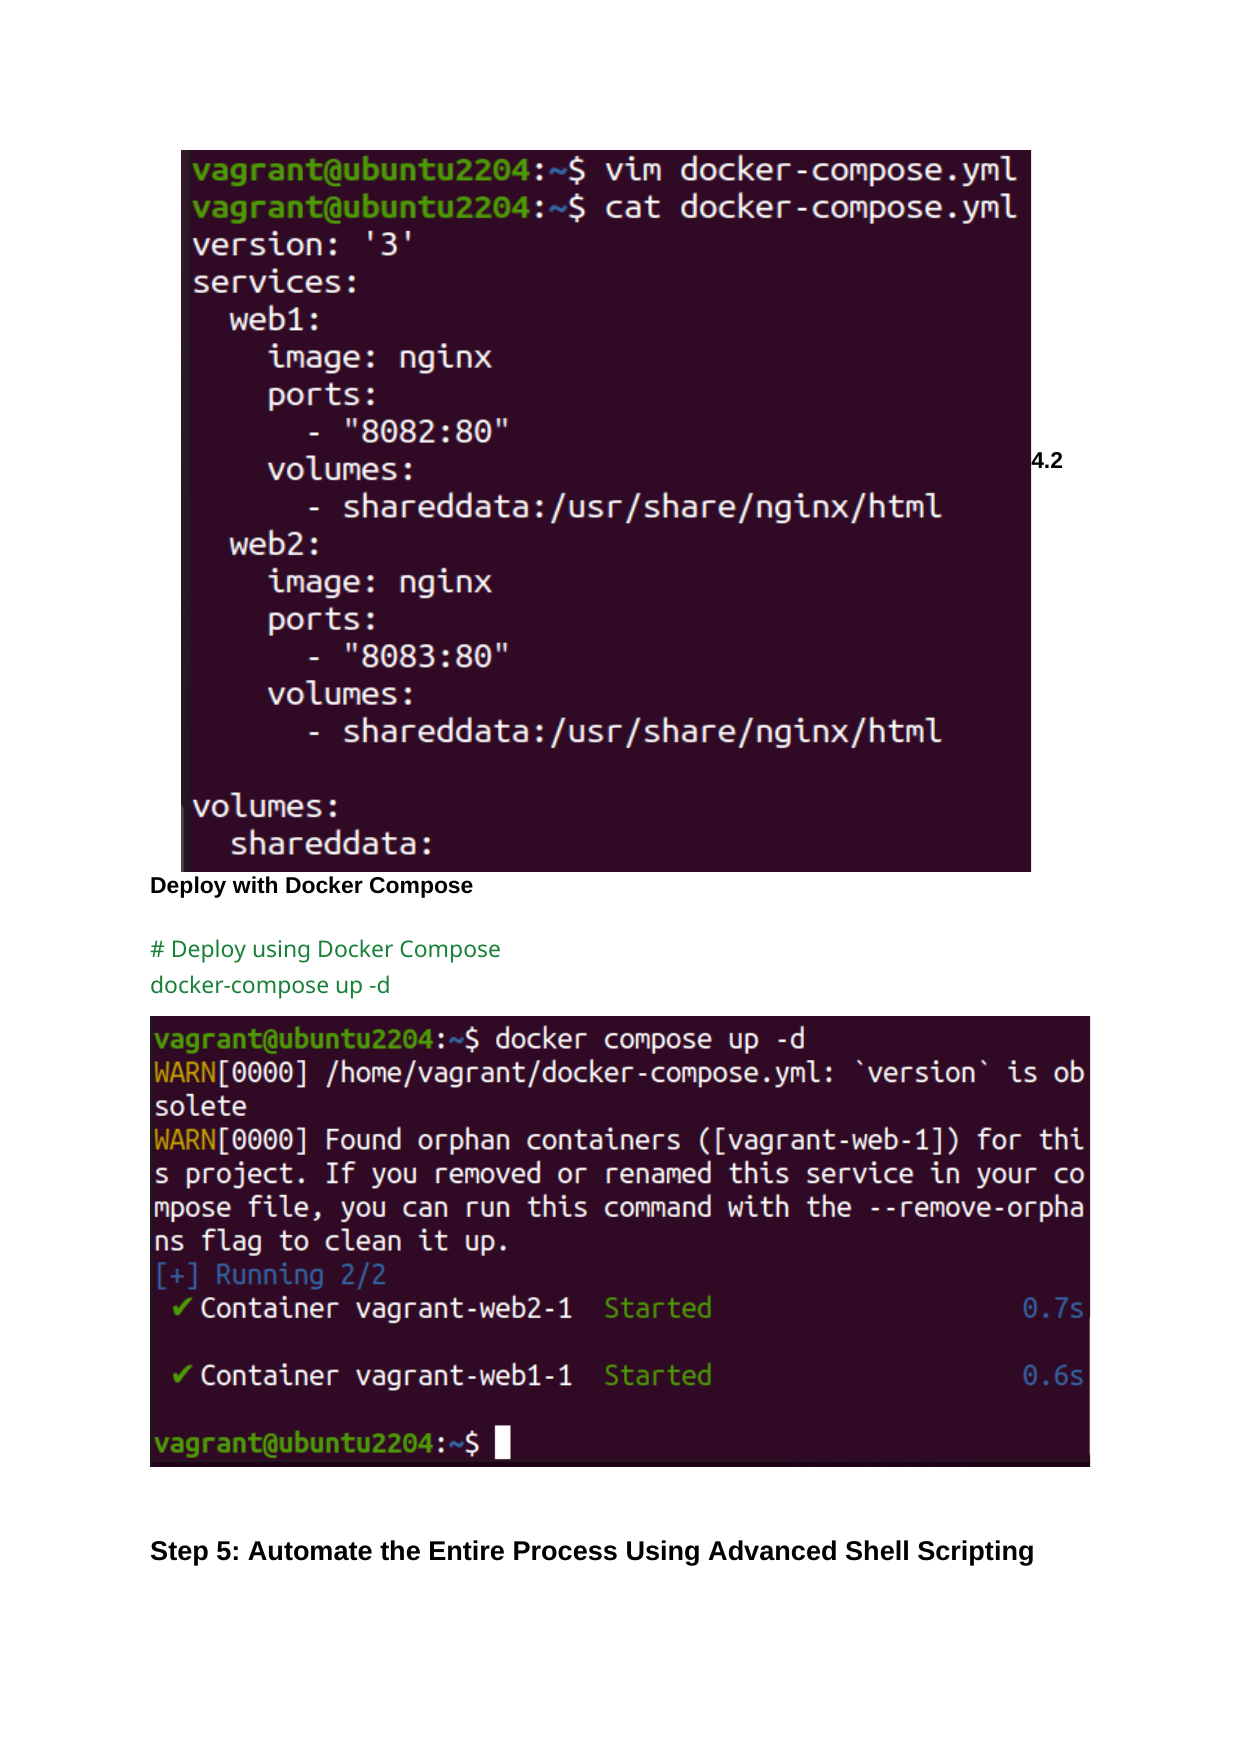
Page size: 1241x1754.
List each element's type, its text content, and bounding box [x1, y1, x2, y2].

subtitle Step 5: Automate the Entire Process Using Advanced Shell Scripting [150, 1535, 1090, 1566]
picture [150, 1016, 1091, 1467]
text # Deploy using Docker Compose [150, 933, 1090, 964]
text docker-compose up -d [150, 969, 1090, 1000]
subtitle 4.2 Deploy with Docker Compose [150, 447, 1090, 898]
picture [181, 150, 1032, 872]
